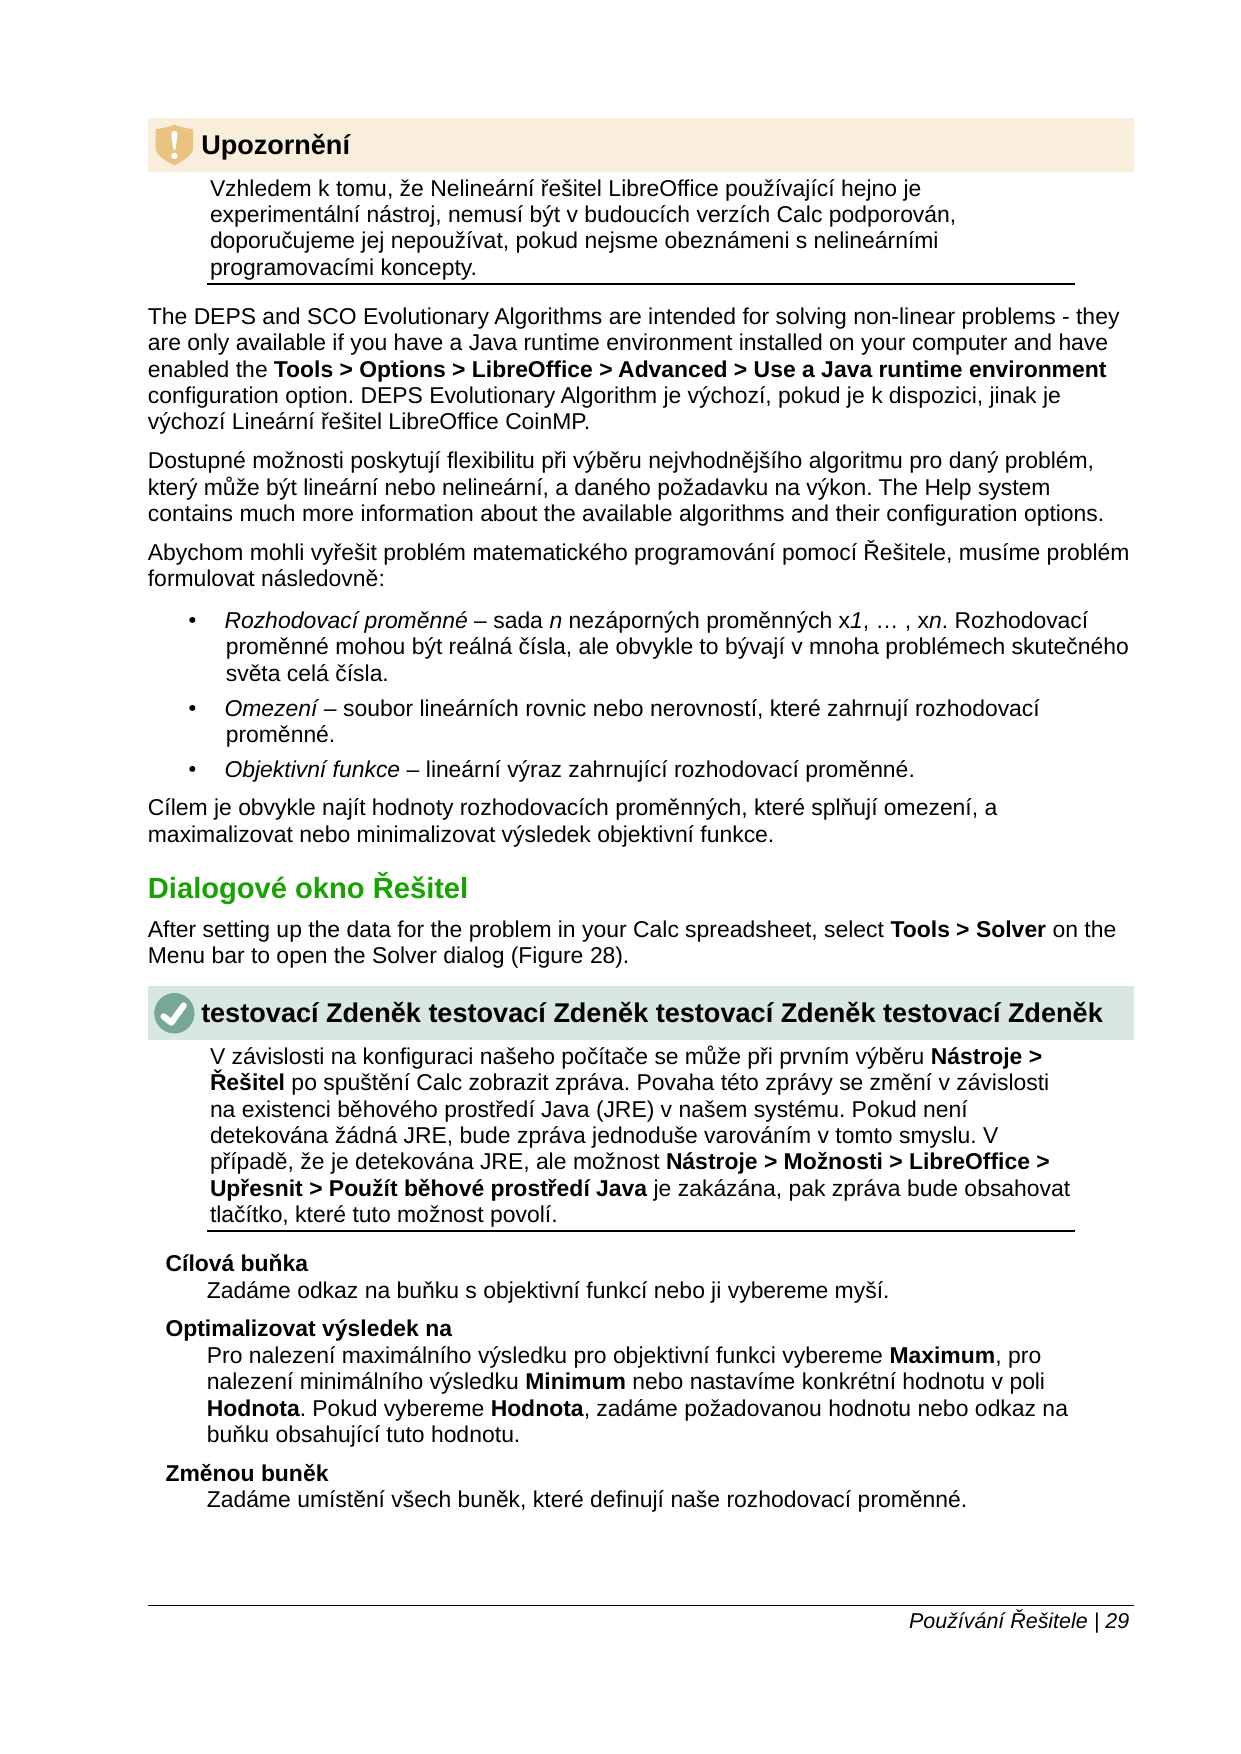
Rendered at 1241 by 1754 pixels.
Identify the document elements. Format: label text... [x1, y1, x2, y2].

text Zadáme umístění všech buněk, které definují naše rozhodovací proměnné. [207, 1486, 1134, 1512]
text Zadáme odkaz na buňku s objektivní funkcí nebo ji vybereme myší. [207, 1277, 1134, 1303]
subtitle Dialogové okno Řešitel [148, 871, 1134, 904]
text Změnou buněk [165, 1460, 1134, 1486]
subtitle Upozornění [148, 118, 1134, 172]
list Omezení – soubor lineárních rovnic nebo nerovností, které zahrnují rozhodovací proměnné. [185, 692, 1134, 747]
text Dostupné možnosti poskytují flexibilitu při výběru nejvhodnějšího algoritmu pro daný problém, který může být lineární nebo nelineární, a daného požadavku na výkon. The Help system contains much more information about the available algorithms and their configuration options. [148, 447, 1134, 526]
subtitle testovací Zdeněk testovací Zdeněk testovací Zdeněk testovací Zdeněk [148, 986, 1134, 1040]
text Vzhledem k tomu, že Nelineární řešitel LibreOffice používající hejno je experimentální nástroj, nemusí být v budoucích verzích Calc podporován, doporučujeme jej nepoužívat, pokud nejsme obeznámeni s nelineárními programovacími koncepty. [207, 172, 1075, 283]
list Rozhodovací proměnné – sada n nezáporných proměnných x1, … , xn. Rozhodovací proměnné mohou být reálná čísla, ale obvykle to bývají v mnoha problémech skutečného světa celá čísla. [185, 604, 1134, 686]
text The DEPS and SCO Evolutionary Algorithms are intended for solving non-linear problems - they are only available if you have a Java runtime environment installed on your computer and have enabled the Tools > Options > LibreOffice > Advanced > Use a Java runtime environment configuration option. DEPS Evolutionary Algorithm je výchozí, pokud je k dispozici, jinak je výchozí Lineární řešitel LibreOffice CoinMP. [148, 303, 1134, 434]
text Optimalizovat výsledek na [165, 1315, 1134, 1342]
text Cílem je obvykle najít hodnoty rozhodovacích proměnných, které splňují omezení, a maximalizovat nebo minimalizovat výsledek objektivní funkce. [148, 794, 1134, 847]
list Objektivní funkce – lineární výraz zahrnující rozhodovací proměnné. [185, 753, 1134, 786]
text Abychom mohli vyřešit problém matematického programování pomocí Řešitele, musíme problém formulovat následovně: [148, 539, 1134, 591]
text V závislosti na konfiguraci našeho počítače se může při prvním výběru Nástroje > Řešitel po spuštění Calc zobrazit zpráva. Povaha této zprávy se změní v závislosti na existenci běhového prostředí Java (JRE) v našem systému. Pokud není detekována žádná JRE, bude zpráva jednoduše varováním v tomto smyslu. V případě, že je detekována JRE, ale možnost Nástroje > Možnosti > LibreOffice > Upřesnit > Použít běhové prostředí Java je zakázána, pak zpráva bude obsahovat tlačítko, které tuto možnost povolí. [207, 1040, 1075, 1230]
text Cílová buňka [165, 1250, 1134, 1277]
text Pro nalezení maximálního výsledku pro objektivní funkci vybereme Maximum, pro nalezení minimálního výsledku Minimum nebo nastavíme konkrétní hodnotu v poli Hodnota. Pokud vybereme Hodnota, zadáme požadovanou hodnotu nebo odkaz na buňku obsahující tuto hodnotu. [207, 1342, 1134, 1447]
text After setting up the data for the problem in your Calc spreadsheet, select Tools > Solver on the Menu bar to open the Solver dialog (Figure 28). [148, 916, 1134, 969]
